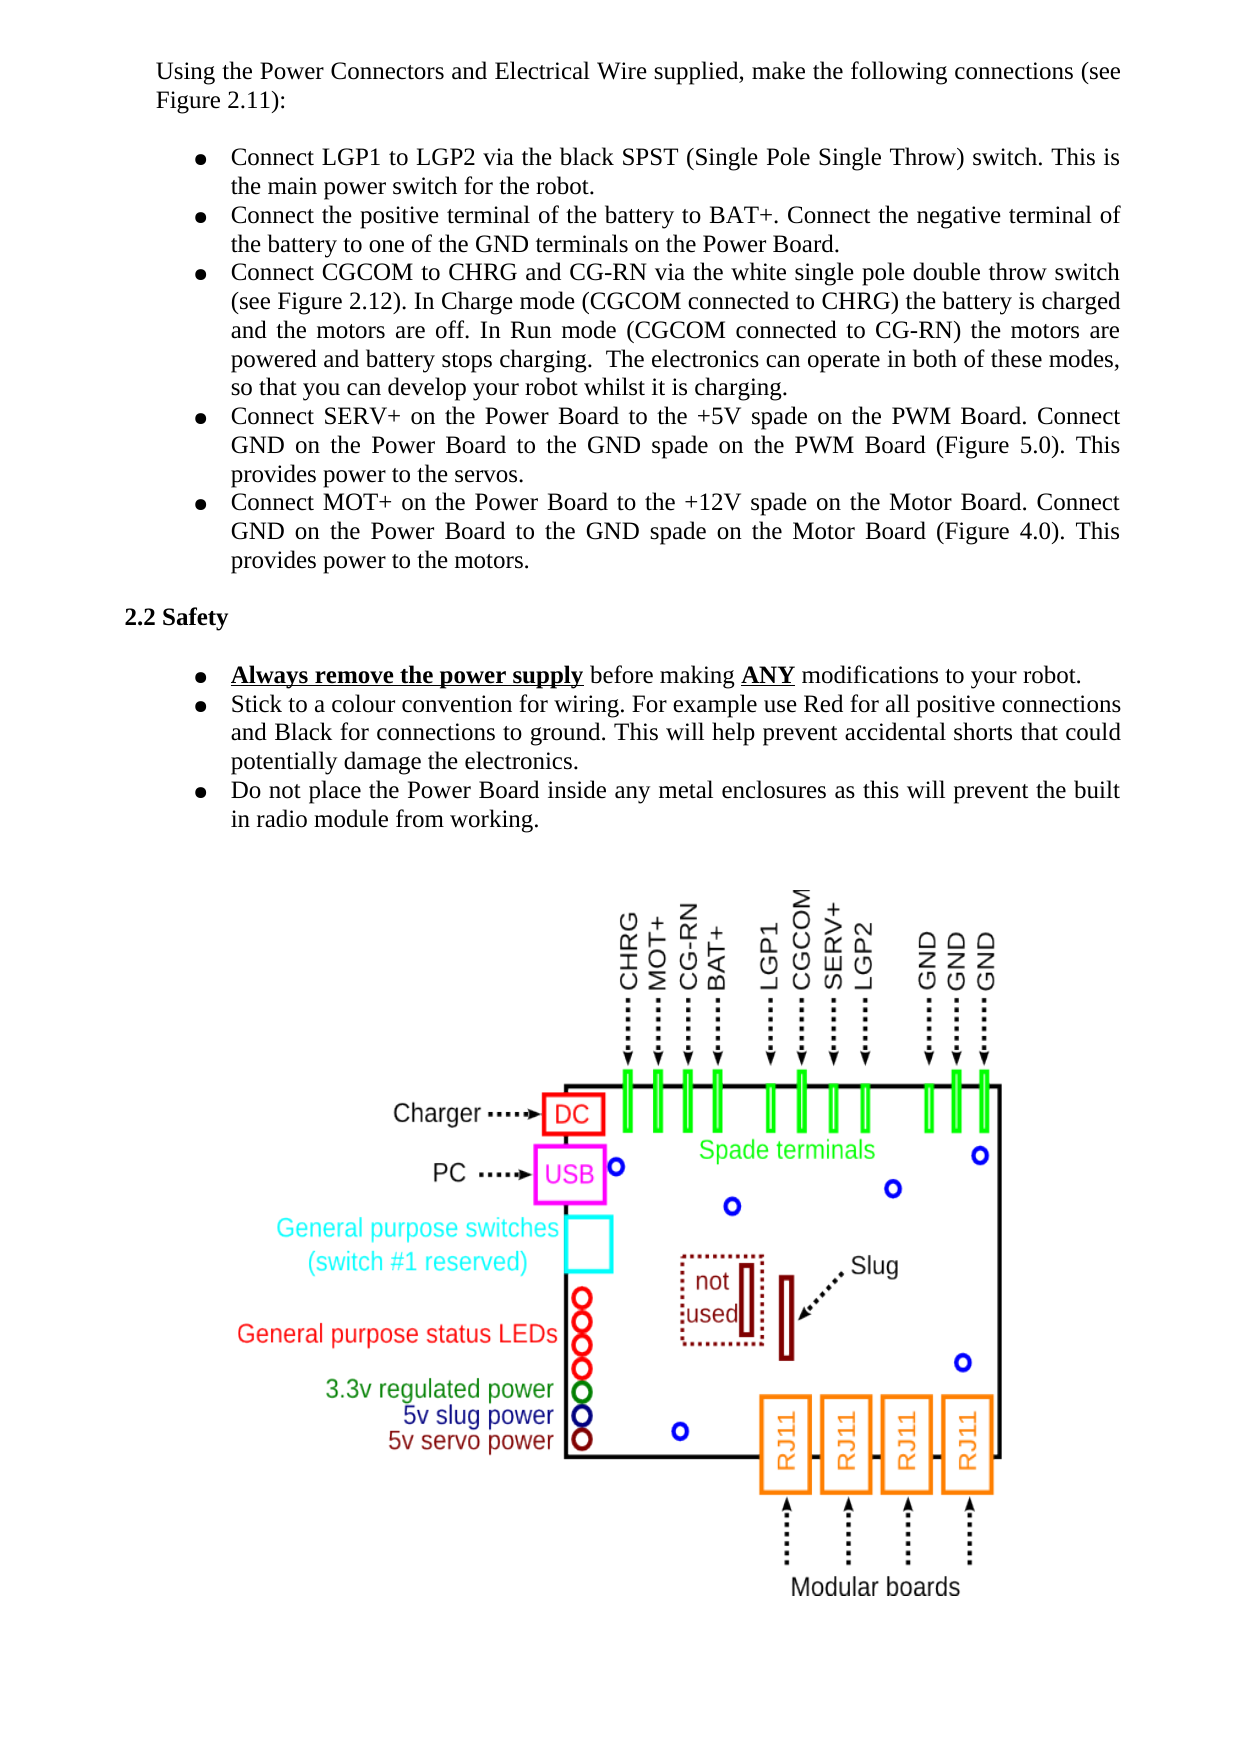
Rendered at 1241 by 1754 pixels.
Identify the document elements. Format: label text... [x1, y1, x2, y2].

list Connect the positive terminal of the battery to BAT+. Connect the negative terminal of the battery to one of the GND terminals on the Power Board. [193, 200, 1122, 257]
list Stick to a colour convention for wiring. For example use Red for all positive connections and Black for connections to ground. This will help prevent accidental shorts that could potentially damage the electronics. [193, 689, 1122, 775]
list Safety [118, 602, 1122, 631]
text Using the Power Connectors and Electrical Wire supplied, make the following connections (see Figure 2.11): [156, 56, 1122, 114]
list Connect CGCOM to CHRG and CG-RN via the white single pole double throw switch (see Figure 2.12). In Charge mode (CGCOM connected to CHRG) the battery is charged and the motors are off. In Run mode (CGCOM connected to CG-RN) the motors are powered and battery stops charging. The electronics can operate in both of these modes, so that you can develop your robot whilst it is charging. [193, 257, 1122, 401]
list Connect MOT+ on the Power Board to the +12V spade on the Motor Board. Connect GND on the Power Board to the GND spade on the Motor Board (Figure 4.0). This provides power to the motors. [193, 487, 1122, 574]
list Always remove the power supply before making ANY modifications to your robot. [193, 660, 1122, 689]
list Do not place the Power Board inside any metal enclosures as this will prevent the built in radio module from working. [193, 775, 1122, 832]
picture [238, 890, 1002, 1596]
list Connect LGP1 to LGP2 via the black SPST (Single Pole Single Throw) switch. This is the main power switch for the robot. [193, 142, 1122, 200]
list Connect SERV+ on the Power Board to the +5V spade on the PWM Board. Connect GND on the Power Board to the GND spade on the PWM Board (Figure 5.0). This provides power to the servos. [193, 401, 1122, 487]
